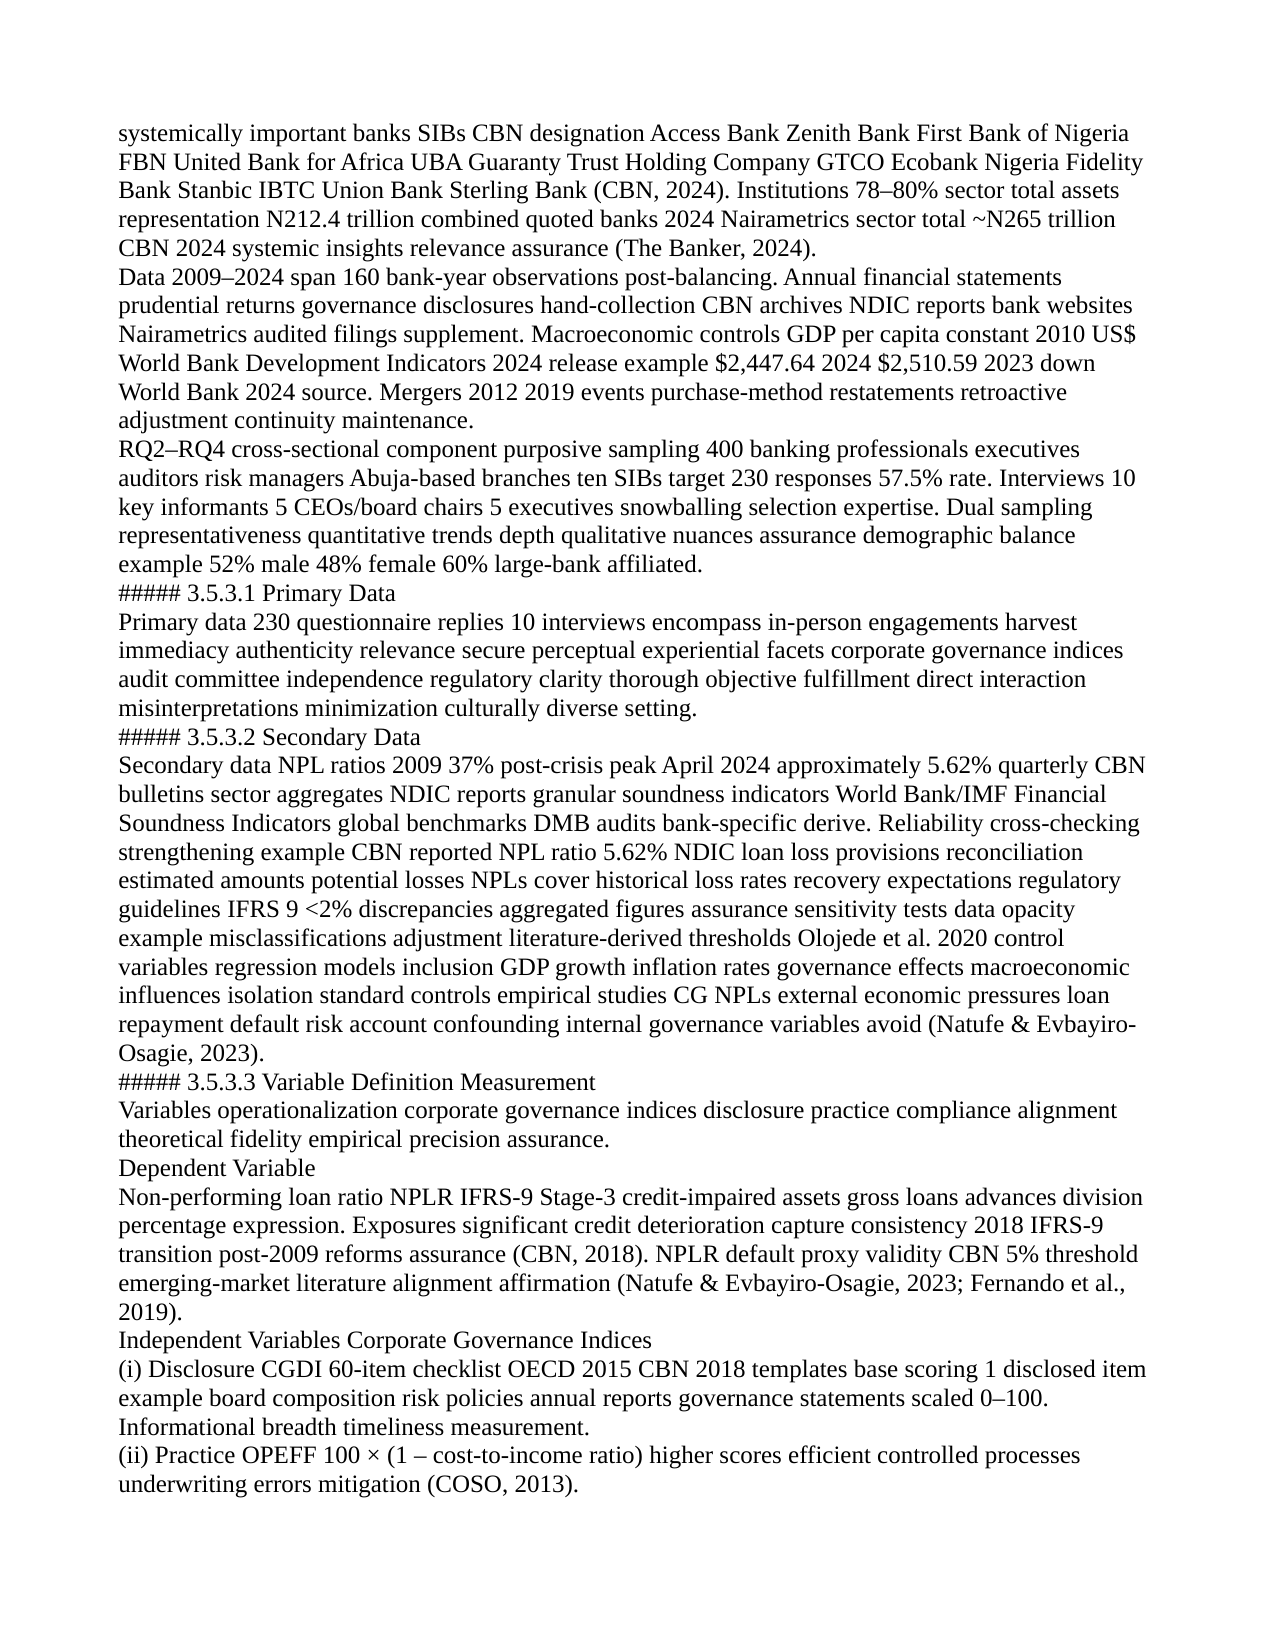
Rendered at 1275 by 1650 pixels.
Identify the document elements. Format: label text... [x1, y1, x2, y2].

text Independent Variables Corporate Governance Indices [118, 1326, 1157, 1354]
text Secondary data NPL ratios 2009 37% post-crisis peak April 2024 approximately 5.62% quarterly CBN bulletins sector aggregates NDIC reports granular soundness indicators World Bank/IMF Financial Soundness Indicators global benchmarks DMB audits bank-specific derive. Reliability cross-checking strengthening example CBN reported NPL ratio 5.62% NDIC loan loss provisions reconciliation estimated amounts potential losses NPLs cover historical loss rates recovery expectations regulatory guidelines IFRS 9 <2% discrepancies aggregated figures assurance sensitivity tests data opacity example misclassifications adjustment literature-derived thresholds Olojede et al. 2020 control variables regression models inclusion GDP growth inflation rates governance effects macroeconomic influences isolation standard controls empirical studies CG NPLs external economic pressures loan repayment default risk account confounding internal governance variables avoid (Natufe & Evbayiro-Osagie, 2023). [118, 751, 1157, 1067]
text Primary data 230 questionnaire replies 10 interviews encompass in-person engagements harvest immediacy authenticity relevance secure perceptual experiential facets corporate governance indices audit committee independence regulatory clarity thorough objective fulfillment direct interaction misinterpretations minimization culturally diverse setting. [118, 607, 1157, 722]
text Data 2009–2024 span 160 bank-year observations post-balancing. Annual financial statements prudential returns governance disclosures hand-collection CBN archives NDIC reports bank websites Nairametrics audited filings supplement. Macroeconomic controls GDP per capita constant 2010 US$ World Bank Development Indicators 2024 release example $2,447.64 2024 $2,510.59 2023 down World Bank 2024 source. Mergers 2012 2019 events purchase-method restatements retroactive adjustment continuity maintenance. [118, 262, 1157, 434]
text RQ2–RQ4 cross-sectional component purposive sampling 400 banking professionals executives auditors risk managers Abuja-based branches ten SIBs target 230 responses 57.5% rate. Interviews 10 key informants 5 CEOs/board chairs 5 executives snowballing selection expertise. Dual sampling representativeness quantitative trends depth qualitative nuances assurance demographic balance example 52% male 48% female 60% large-bank affiliated. [118, 434, 1157, 578]
text systemically important banks SIBs CBN designation Access Bank Zenith Bank First Bank of Nigeria FBN United Bank for Africa UBA Guaranty Trust Holding Company GTCO Ecobank Nigeria Fidelity Bank Stanbic IBTC Union Bank Sterling Bank (CBN, 2024). Institutions 78–80% sector total assets representation N212.4 trillion combined quoted banks 2024 Nairametrics sector total ~N265 trillion CBN 2024 systemic insights relevance assurance (The Banker, 2024). [118, 118, 1157, 262]
text ##### 3.5.3.3 Variable Definition Measurement [118, 1067, 1157, 1096]
text Dependent Variable [118, 1153, 1157, 1182]
text (i) Disclosure CGDI 60-item checklist OECD 2015 CBN 2018 templates base scoring 1 disclosed item example board composition risk policies annual reports governance statements scaled 0–100. Informational breadth timeliness measurement. [118, 1354, 1157, 1441]
text Variables operationalization corporate governance indices disclosure practice compliance alignment theoretical fidelity empirical precision assurance. [118, 1096, 1157, 1153]
text ##### 3.5.3.2 Secondary Data [118, 722, 1157, 751]
text Non-performing loan ratio NPLR IFRS-9 Stage-3 credit-impaired assets gross loans advances division percentage expression. Exposures significant credit deterioration capture consistency 2018 IFRS-9 transition post-2009 reforms assurance (CBN, 2018). NPLR default proxy validity CBN 5% threshold emerging-market literature alignment affirmation (Natufe & Evbayiro-Osagie, 2023; Fernando et al., 2019). [118, 1182, 1157, 1326]
text ##### 3.5.3.1 Primary Data [118, 578, 1157, 607]
text (ii) Practice OPEFF 100 × (1 – cost-to-income ratio) higher scores efficient controlled processes underwriting errors mitigation (COSO, 2013). [118, 1441, 1157, 1498]
